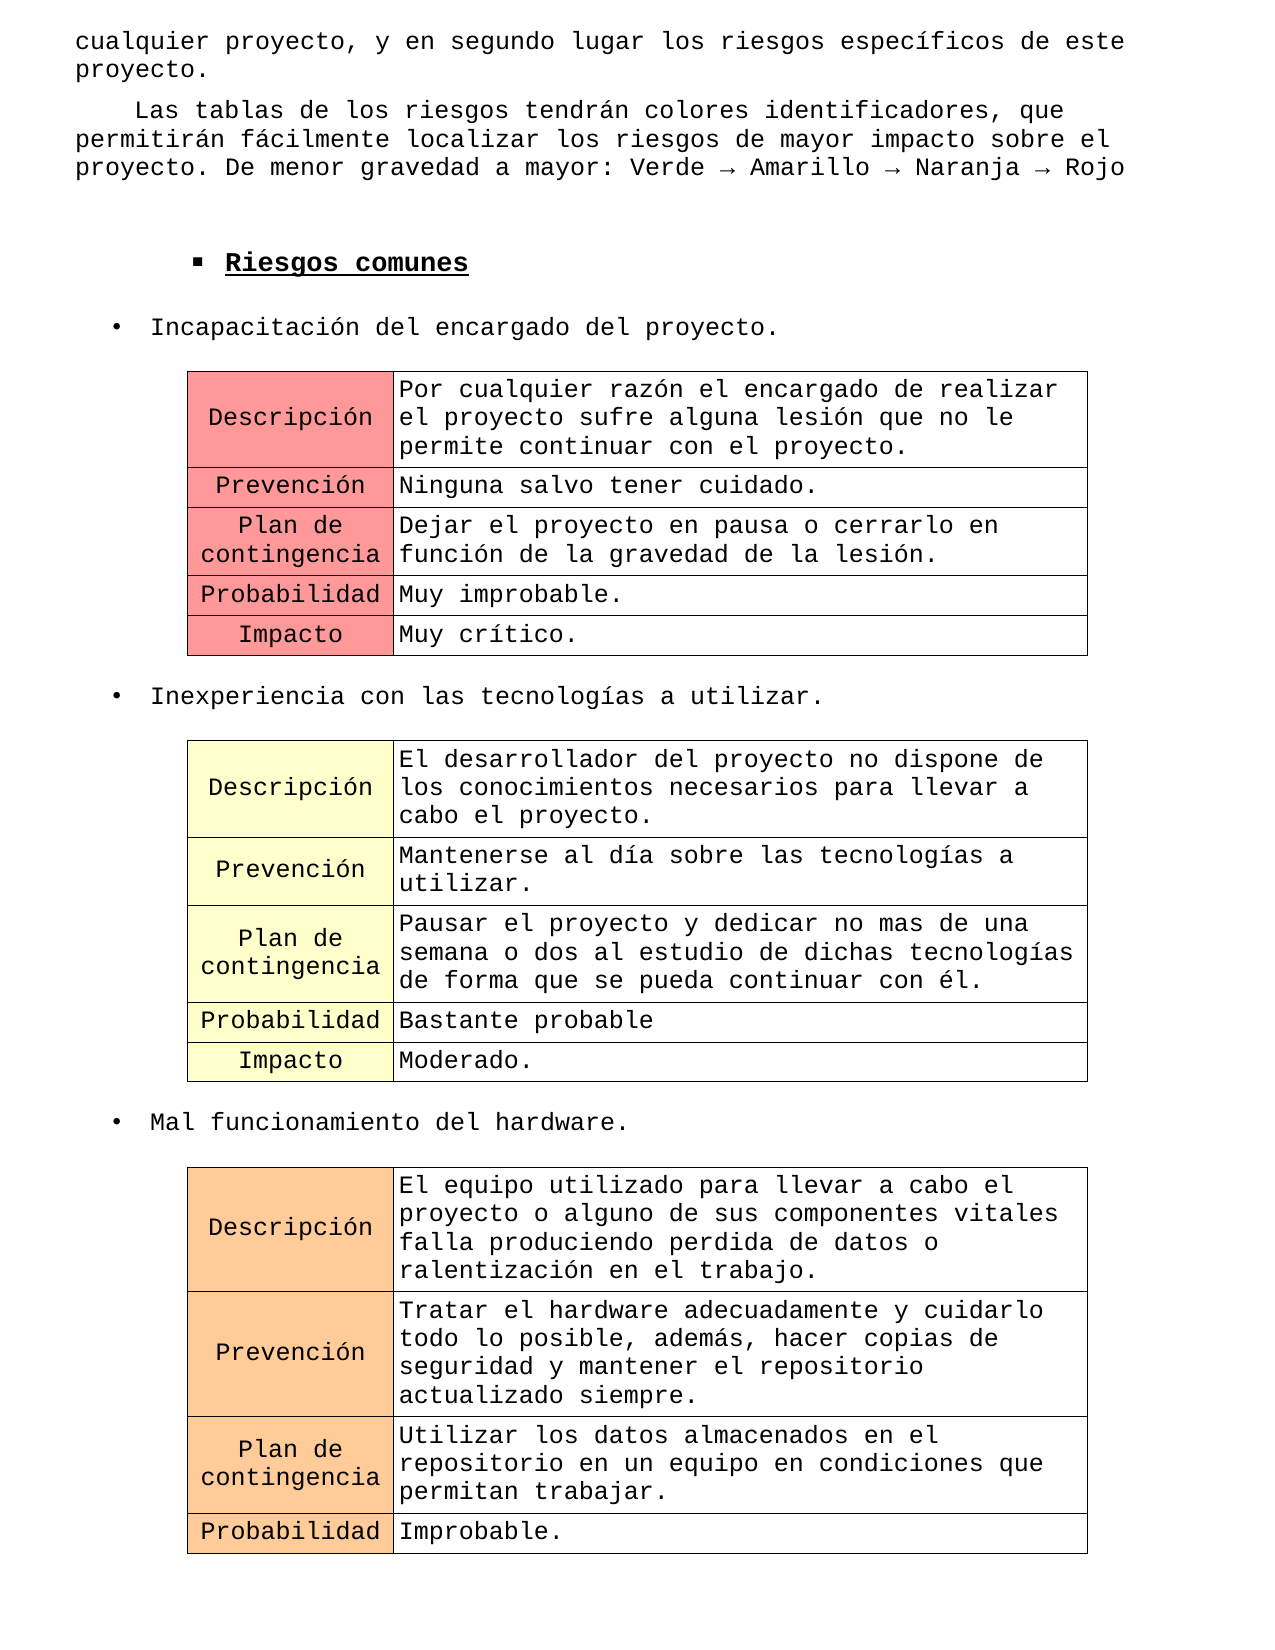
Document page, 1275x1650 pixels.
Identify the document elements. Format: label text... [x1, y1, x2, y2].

table_cell Mantenerse al día sobre las tecnologías a utilizar. [394, 838, 1087, 905]
table_cell Ninguna salvo tener cuidado. [394, 468, 1087, 507]
text cualquier proyecto, y en segundo lugar los riesgos específicos de este proyecto. [75, 29, 1200, 85]
table_header El desarrollador del proyecto no dispone de los conocimientos necesarios para llevar a cabo el proyecto. [394, 741, 1087, 837]
table_cell Impacto [188, 1043, 393, 1081]
table_cell Muy improbable. [394, 576, 1087, 615]
table_cell Prevención [188, 468, 393, 507]
table_header Descripción [188, 741, 393, 837]
table_cell Tratar el hardware adecuadamente y cuidarlo todo lo posible, además, hacer copias de seguridad y mantener el repositorio actualizado siempre. [394, 1292, 1087, 1416]
table_cell Prevención [188, 838, 393, 905]
table_cell Probabilidad [188, 1514, 393, 1553]
text Las tablas de los riesgos tendrán colores identificadores, que permitirán fácilmente localizar los riesgos de mayor impacto sobre el proyecto. De menor gravedad a mayor: Verde → Amarillo → Naranja → Rojo [75, 98, 1200, 183]
table_cell Impacto [188, 616, 393, 655]
table_cell Dejar el proyecto en pausa o cerrarlo en función de la gravedad de la lesión. [394, 508, 1087, 575]
table_cell Probabilidad [188, 1003, 393, 1042]
table_header Por cualquier razón el encargado de realizar el proyecto sufre alguna lesión que no le permite continuar con el proyecto. [394, 372, 1087, 467]
table_header Descripción [188, 1168, 393, 1291]
subtitle Riesgos comunes [187, 249, 1200, 279]
table_header El equipo utilizado para llevar a cabo el proyecto o alguno de sus componentes vitales falla produciendo perdida de datos o ralentización en el trabajo. [394, 1168, 1087, 1291]
table_cell Plan de contingencia [188, 1417, 393, 1513]
table_header Descripción [188, 372, 393, 467]
list Mal funcionamiento del hardware. [112, 1110, 1200, 1138]
table_cell Utilizar los datos almacenados en el repositorio en un equipo en condiciones que permitan trabajar. [394, 1417, 1087, 1513]
table_cell Plan de contingencia [188, 508, 393, 575]
list Incapacitación del encargado del proyecto. [112, 314, 1200, 342]
table_cell Probabilidad [188, 576, 393, 615]
table_cell Bastante probable [394, 1003, 1087, 1042]
table_cell Improbable. [394, 1514, 1087, 1553]
table_cell Prevención [188, 1292, 393, 1416]
table_cell Plan de contingencia [188, 906, 393, 1002]
table_cell Moderado. [394, 1043, 1087, 1081]
list Inexperiencia con las tecnologías a utilizar. [112, 684, 1200, 712]
table_cell Muy crítico. [394, 616, 1087, 655]
table_cell Pausar el proyecto y dedicar no mas de una semana o dos al estudio de dichas tecnologías de forma que se pueda continuar con él. [394, 906, 1087, 1002]
